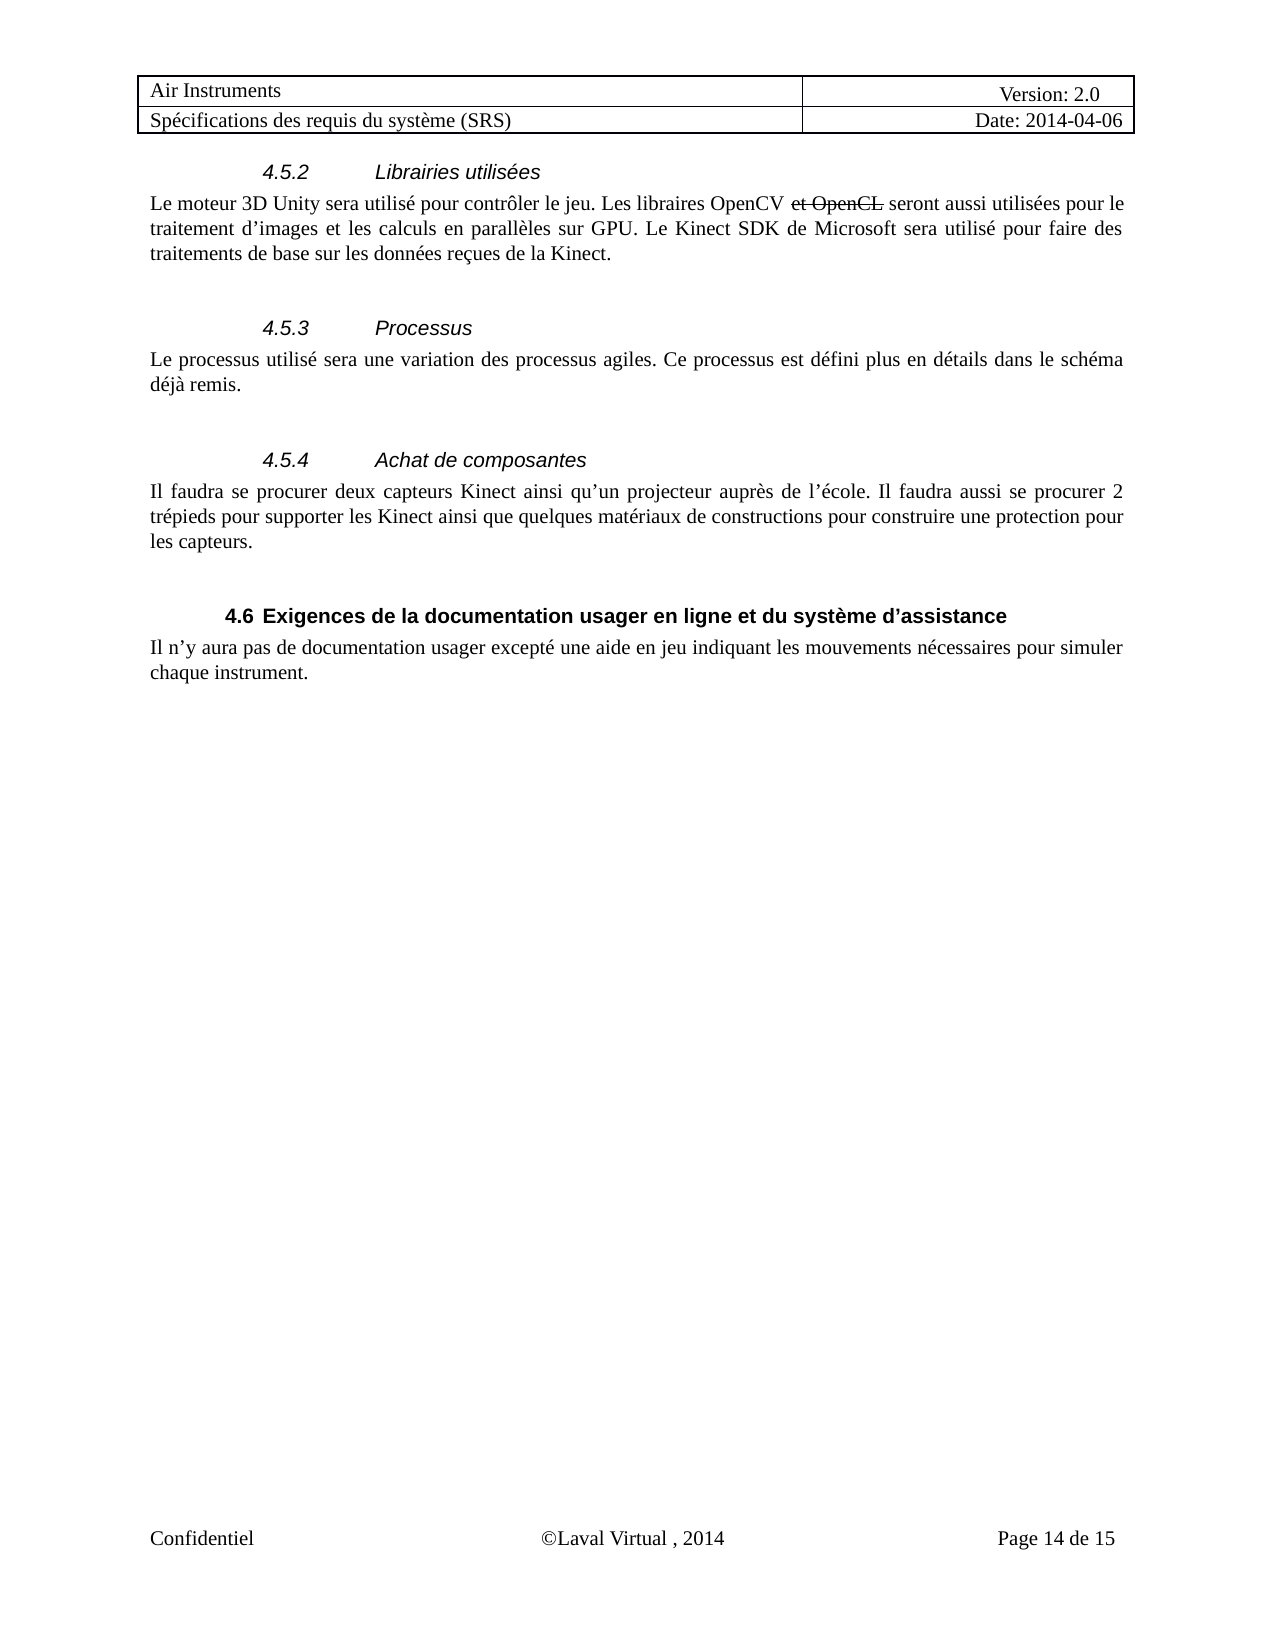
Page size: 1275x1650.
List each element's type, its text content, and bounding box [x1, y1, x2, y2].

text Il faudra se procurer deux capteurs Kinect ainsi qu’un projecteur auprès de l’école. Il faudra aussi se procurer 2 trépieds pour supporter les Kinect ainsi que quelques matériaux de constructions pour construire une protection pour les capteurs. [150, 478, 1125, 553]
subtitle Processus [262, 315, 1125, 340]
subtitle Exigences de la documentation usager en ligne et du système d’assistance [225, 603, 1125, 628]
text Le moteur 3D Unity sera utilisé pour contrôler le jeu. Les libraires OpenCV et OpenCL seront aussi utilisées pour le traitement d’images et les calculs en parallèles sur GPU. Le Kinect SDK de Microsoft sera utilisé pour faire des traitements de base sur les données reçues de la Kinect. [150, 190, 1125, 265]
subtitle Librairies utilisées [262, 159, 1125, 184]
text Il n’y aura pas de documentation usager excepté une aide en jeu indiquant les mouvements nécessaires pour simuler chaque instrument. [150, 634, 1125, 684]
subtitle Achat de composantes [262, 446, 1125, 471]
text Le processus utilisé sera une variation des processus agiles. Ce processus est défini plus en détails dans le schéma déjà remis. [150, 346, 1125, 396]
